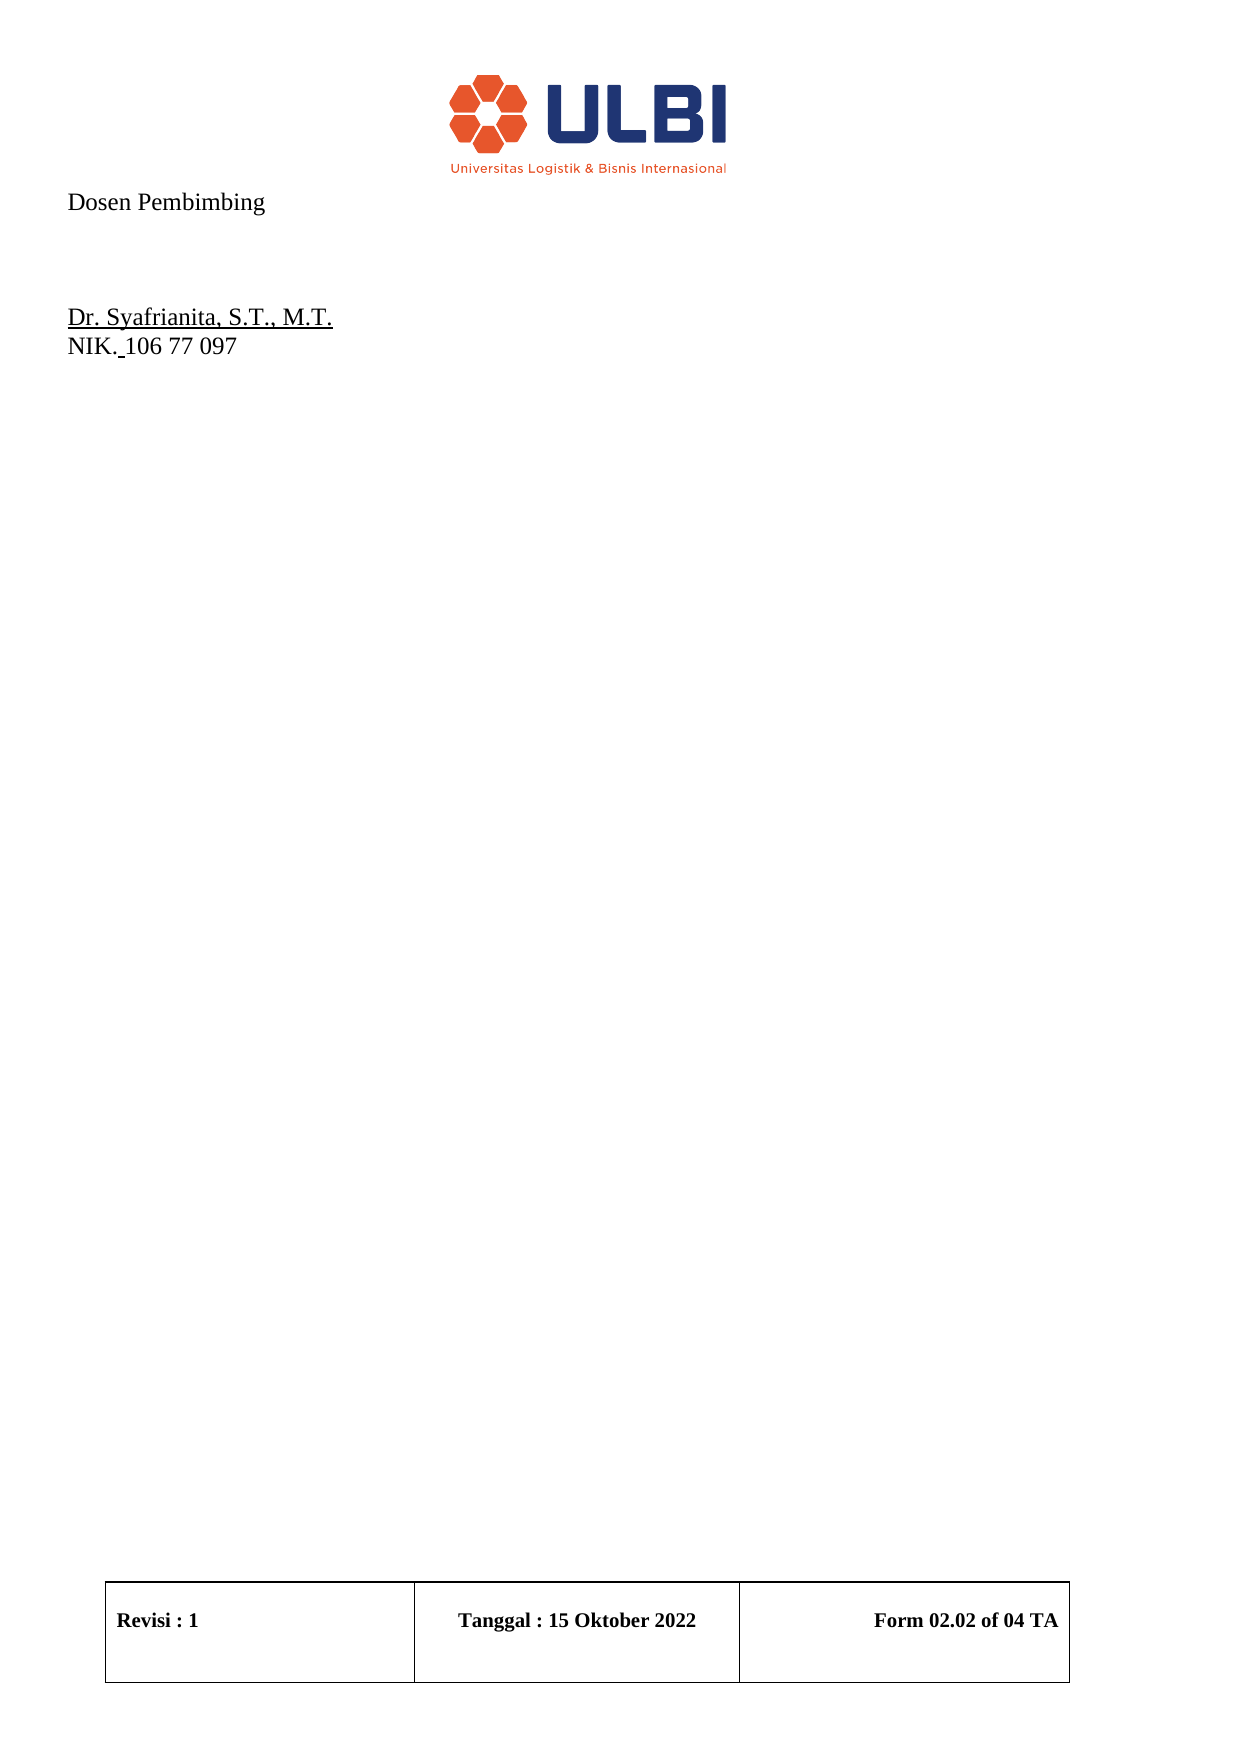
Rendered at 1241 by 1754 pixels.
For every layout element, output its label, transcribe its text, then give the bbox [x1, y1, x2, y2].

table_header Dosen Pembimbing Dr. Syafrianita, S.T., M.T. NIK. 106 77 097 [58, 177, 414, 379]
picture [449, 75, 726, 175]
